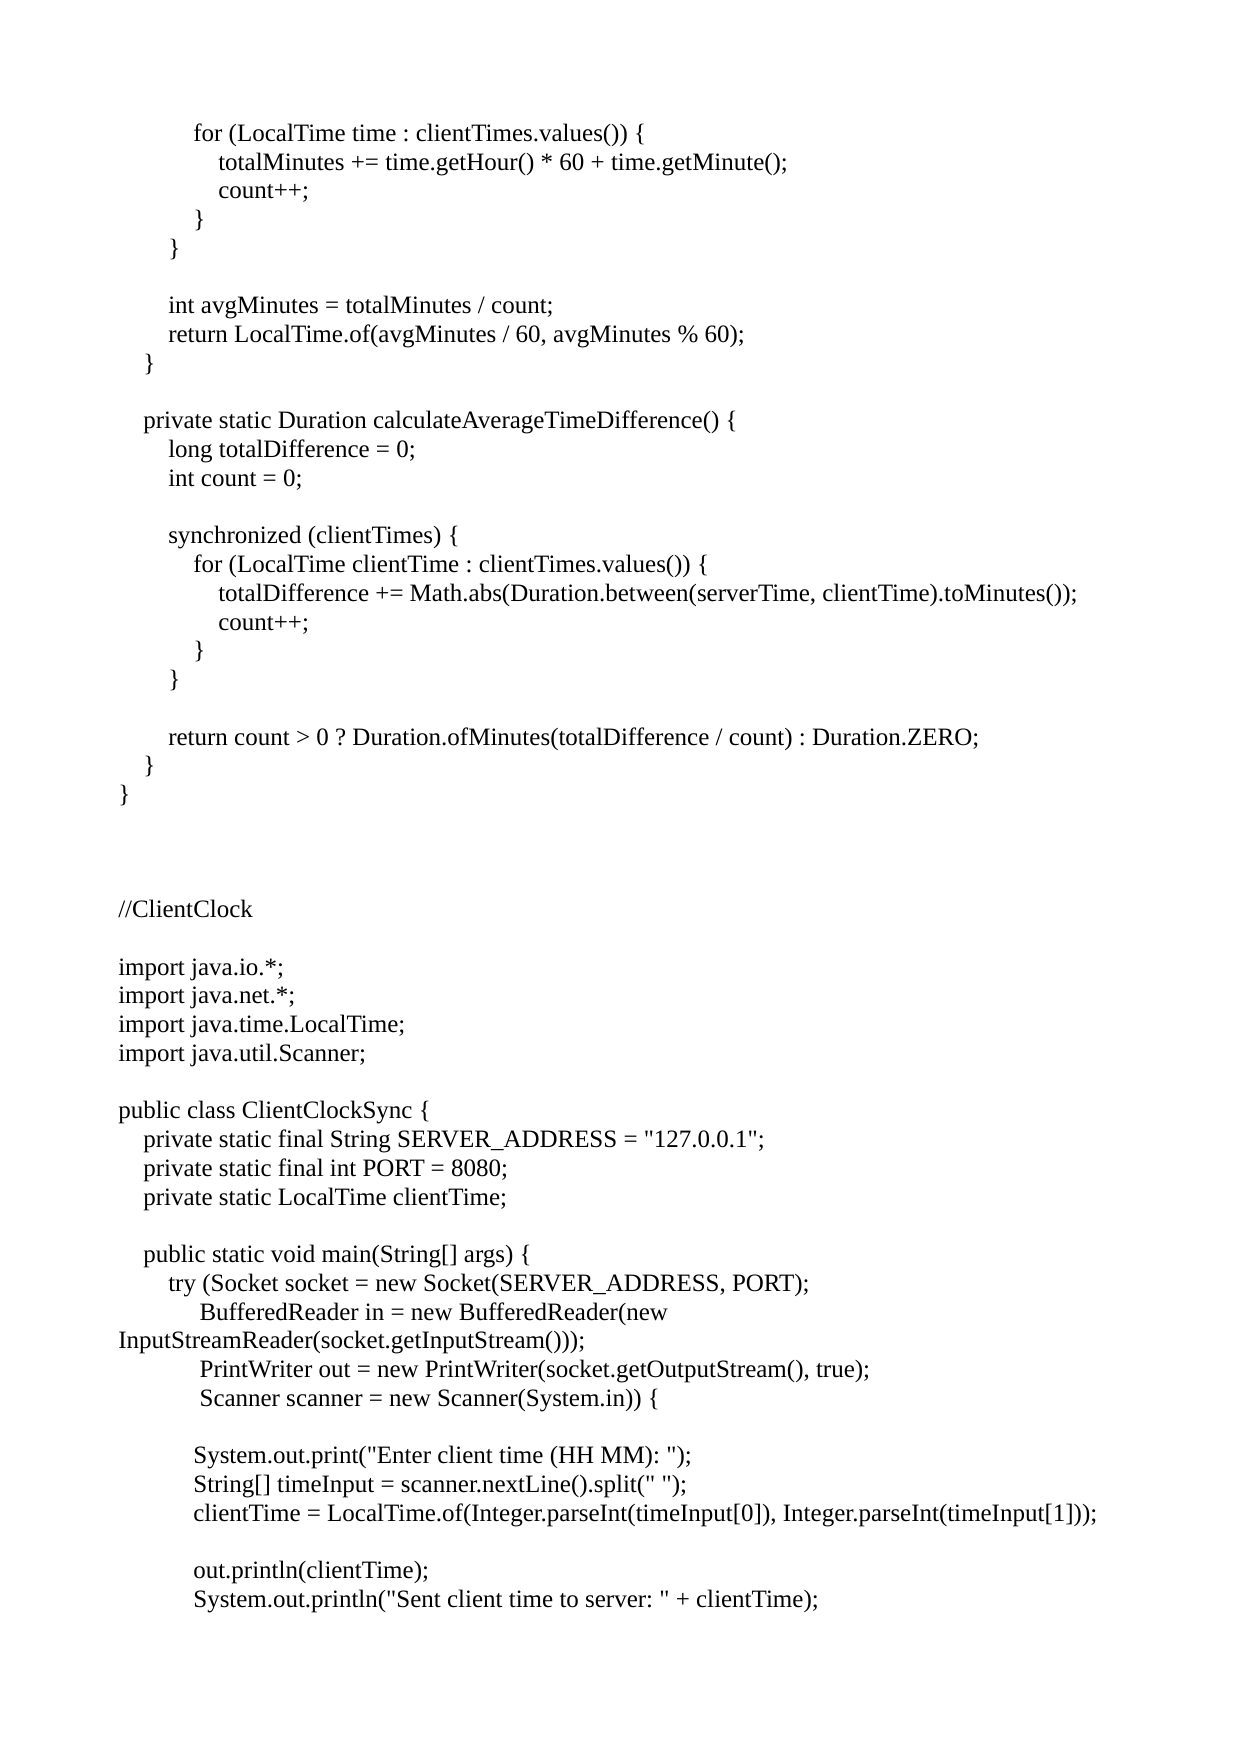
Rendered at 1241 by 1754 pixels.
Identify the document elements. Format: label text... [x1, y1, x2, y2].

text String[] timeInput = scanner.nextLine().split(" "); [118, 1469, 1122, 1498]
text for (LocalTime clientTime : clientTimes.values()) { [118, 549, 1122, 578]
text } [118, 348, 1122, 377]
text long totalDifference = 0; [118, 434, 1122, 463]
text totalMinutes += time.getHour() * 60 + time.getMinute(); [118, 147, 1122, 176]
text import java.net.*; [118, 981, 1122, 1009]
text //ClientClock [118, 894, 1122, 923]
text BufferedReader in = new BufferedReader(new InputStreamReader(socket.getInputStream())); [118, 1297, 1122, 1354]
text out.println(clientTime); [118, 1556, 1122, 1584]
text } [118, 664, 1122, 693]
text System.out.println("Sent client time to server: " + clientTime); [118, 1584, 1122, 1613]
text totalDifference += Math.abs(Duration.between(serverTime, clientTime).toMinutes()); [118, 578, 1122, 607]
text int avgMinutes = totalMinutes / count; [118, 291, 1122, 319]
text } [118, 779, 1122, 808]
text import java.time.LocalTime; [118, 1009, 1122, 1038]
text count++; [118, 176, 1122, 204]
text private static final String SERVER_ADDRESS = "127.0.0.1"; [118, 1124, 1122, 1153]
text return count > 0 ? Duration.ofMinutes(totalDifference / count) : Duration.ZERO; [118, 722, 1122, 751]
text private static LocalTime clientTime; [118, 1182, 1122, 1211]
text } [118, 636, 1122, 664]
text for (LocalTime time : clientTimes.values()) { [118, 118, 1122, 147]
text } [118, 233, 1122, 262]
text clientTime = LocalTime.of(Integer.parseInt(timeInput[0]), Integer.parseInt(timeInput[1])); [118, 1498, 1122, 1527]
text synchronized (clientTimes) { [118, 521, 1122, 549]
text Scanner scanner = new Scanner(System.in)) { [118, 1383, 1122, 1412]
text System.out.print("Enter client time (HH MM): "); [118, 1441, 1122, 1469]
text try (Socket socket = new Socket(SERVER_ADDRESS, PORT); [118, 1268, 1122, 1297]
text private static final int PORT = 8080; [118, 1153, 1122, 1182]
text public class ClientClockSync { [118, 1096, 1122, 1124]
text import java.io.*; [118, 952, 1122, 981]
text } [118, 204, 1122, 233]
text } [118, 751, 1122, 779]
text import java.util.Scanner; [118, 1038, 1122, 1067]
text count++; [118, 607, 1122, 636]
text int count = 0; [118, 463, 1122, 492]
text return LocalTime.of(avgMinutes / 60, avgMinutes % 60); [118, 319, 1122, 348]
text PrintWriter out = new PrintWriter(socket.getOutputStream(), true); [118, 1354, 1122, 1383]
text public static void main(String[] args) { [118, 1239, 1122, 1268]
text private static Duration calculateAverageTimeDifference() { [118, 406, 1122, 434]
